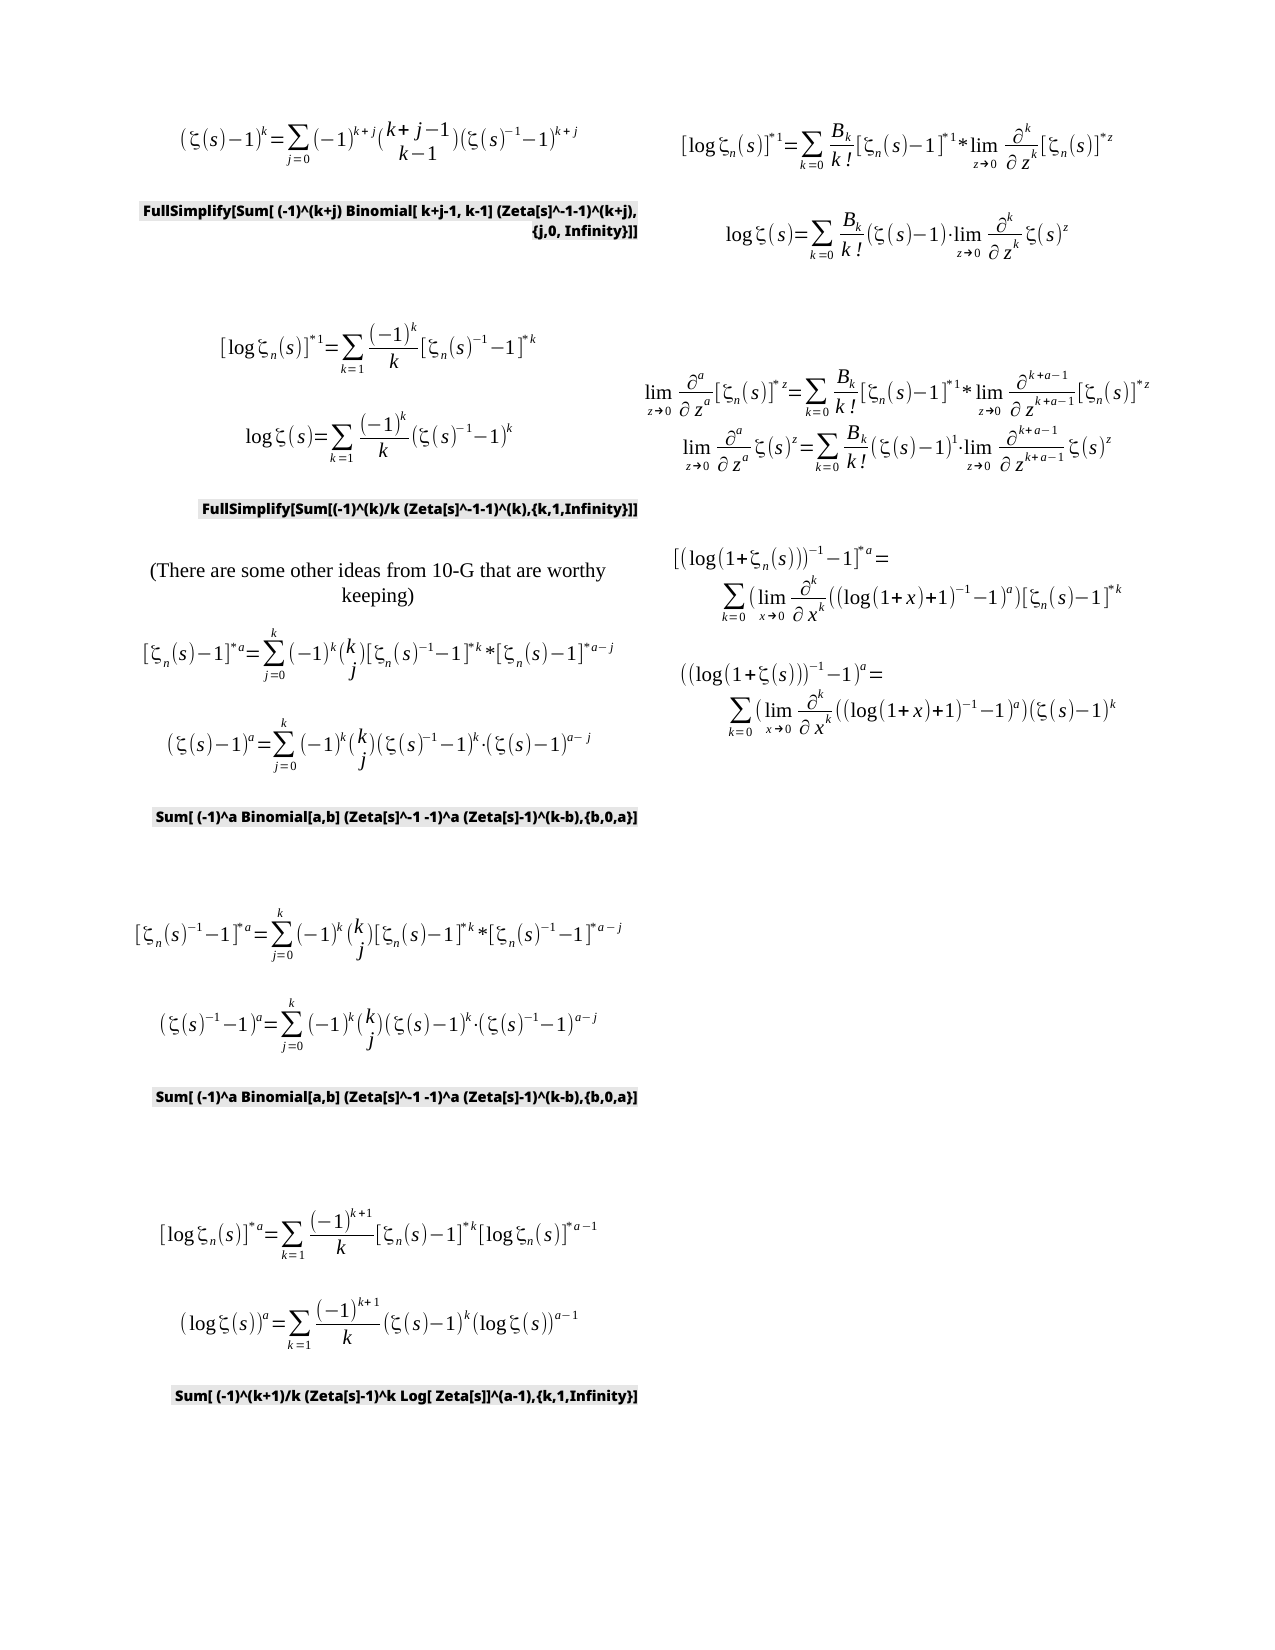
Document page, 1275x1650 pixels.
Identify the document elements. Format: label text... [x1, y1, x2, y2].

text FullSimplify[Sum[(-1)^(k)/k (Zeta[s]^-1-1)^(k),{k,1,Infinity}]] [118, 499, 198, 519]
text FullSimplify[Sum[ (-1)^(k+j) Binomial[ k+j-1, k-1] (Zeta[s]^-1-1)^(k+j),{j,0, Infinity}]] [118, 201, 532, 240]
text (There are some other ideas from 10-G that are worthy keeping) [118, 558, 637, 607]
